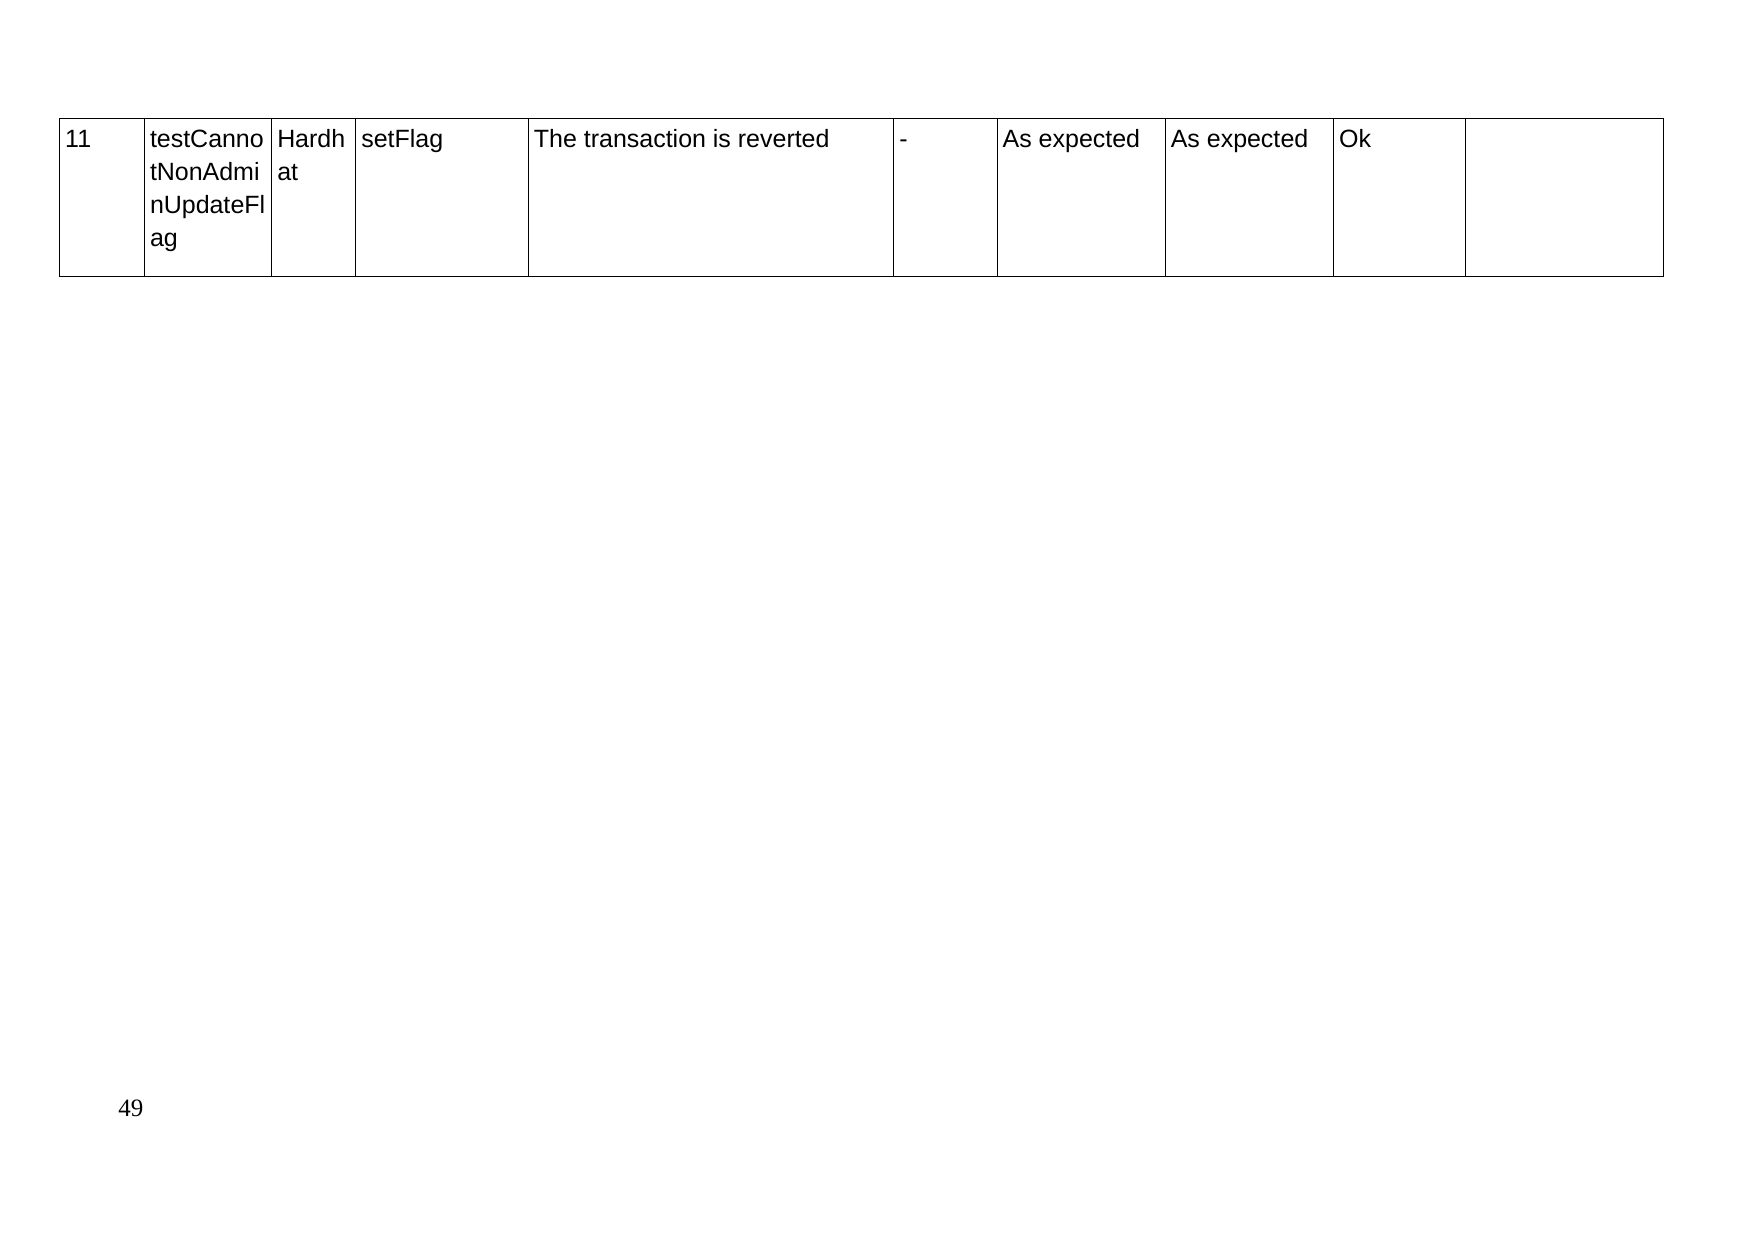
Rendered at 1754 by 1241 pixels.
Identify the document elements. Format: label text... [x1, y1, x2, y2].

table_cell 11 [60, 119, 144, 276]
table_cell The transaction is reverted [529, 119, 893, 276]
table_cell Hardhat [272, 119, 355, 276]
table_cell As expected [1166, 119, 1333, 276]
table_cell As expected [998, 119, 1165, 276]
table_cell testCannotNonAdminUpdateFlag [145, 119, 271, 276]
table_cell [1466, 119, 1663, 276]
table_cell - [894, 119, 997, 276]
table_cell setFlag [356, 119, 528, 276]
table_cell Ok [1334, 119, 1465, 276]
